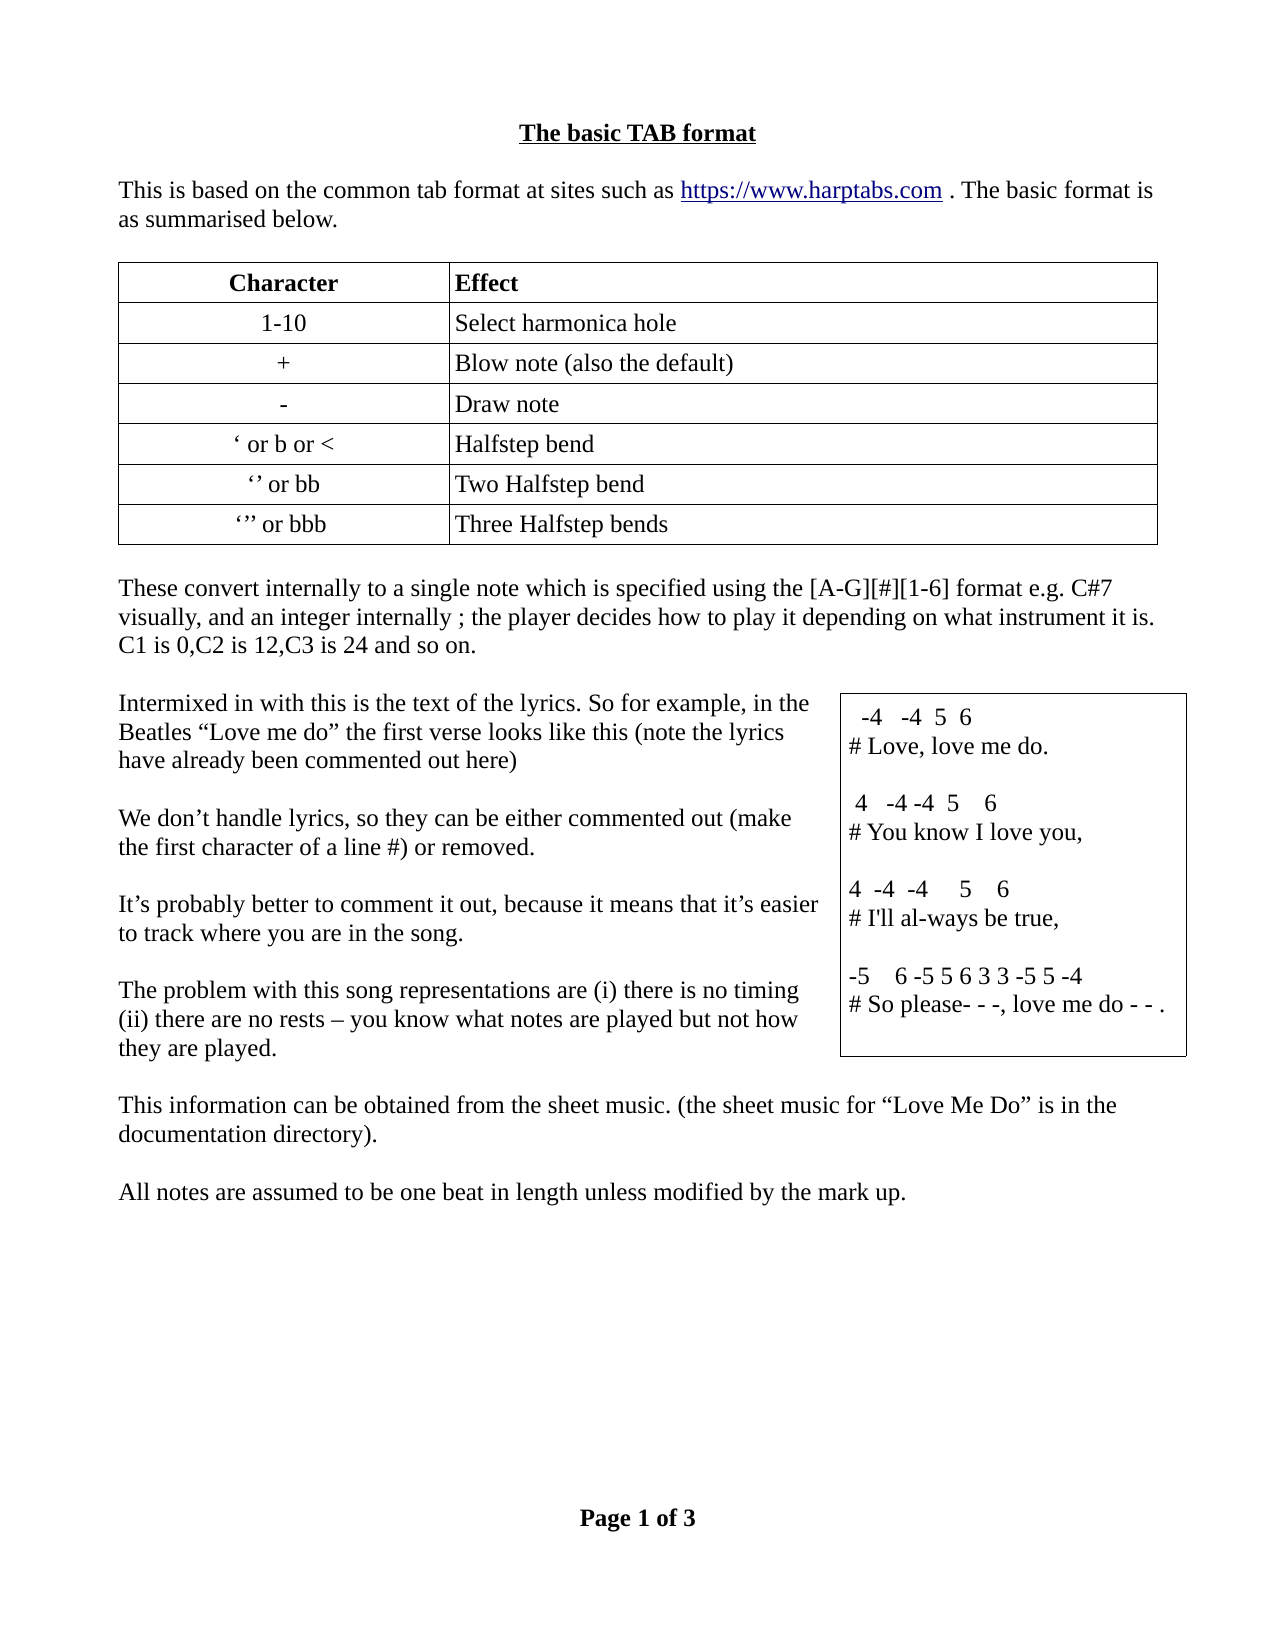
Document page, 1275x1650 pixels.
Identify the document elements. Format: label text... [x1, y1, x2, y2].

text This is based on the common tab format at sites such as https://www.harptabs.com . The basic format is as summarised below. [118, 176, 1157, 233]
table_cell Select harmonica hole [450, 303, 1157, 342]
text It’s probably better to comment it out, because it means that it’s easier to track where you are in the song. [118, 889, 840, 947]
text Intermixed in with this is the text of the lyrics. So for example, in the Beatles “Love me do” the first verse looks like this (note the lyrics have already been commented out here) [118, 688, 1157, 774]
table_cell ‘ or b or < [119, 424, 449, 463]
table_cell Blow note (also the default) [450, 344, 1157, 383]
table_cell ‘’’ or bbb [119, 505, 449, 544]
text -4 -4 5 6 # Love, love me do. 4 -4 -4 5 6 # You know I love you, 4 -4 -4 5 6 # I'll al-ways be true, -5 6 -5 5 6 3 3 -5 5 -4 # So please- - -, love me do - - . [849, 702, 1177, 1047]
text Intermixed in with this is the text of the lyrics. So for example, in the Beatles “Love me do” the first verse looks like this (note the lyrics have already been commented out here) [841, 694, 1186, 1056]
text This information can be obtained from the sheet music. (the sheet music for “Love Me Do” is in the documentation directory). [118, 1090, 1157, 1148]
text The basic TAB format [118, 118, 1157, 147]
table_cell Halfstep bend [450, 424, 1157, 463]
table_cell Three Halfstep bends [450, 505, 1157, 544]
table_cell 1-10 [119, 303, 449, 342]
table_cell Two Halfstep bend [450, 465, 1157, 504]
text These convert internally to a single note which is specified using the [A-G][#][1-6] format e.g. C#7 visually, and an integer internally ; the player decides how to play it depending on what instrument it is. C1 is 0,C2 is 12,C3 is 24 and so on. [118, 573, 1157, 659]
text The problem with this song representations are (i) there is no timing (ii) there are no rests – you know what notes are played but not how they are played. [118, 975, 1157, 1062]
table_cell + [119, 344, 449, 383]
table_header Character [119, 263, 449, 302]
text We don’t handle lyrics, so they can be either commented out (make the first character of a line #) or removed. [118, 803, 840, 860]
text All notes are assumed to be one beat in length unless modified by the mark up. [118, 1177, 1157, 1205]
table_header Effect [450, 263, 1157, 302]
table_cell ‘’ or bb [119, 465, 449, 504]
table_cell Draw note [450, 384, 1157, 423]
table_cell - [119, 384, 449, 423]
